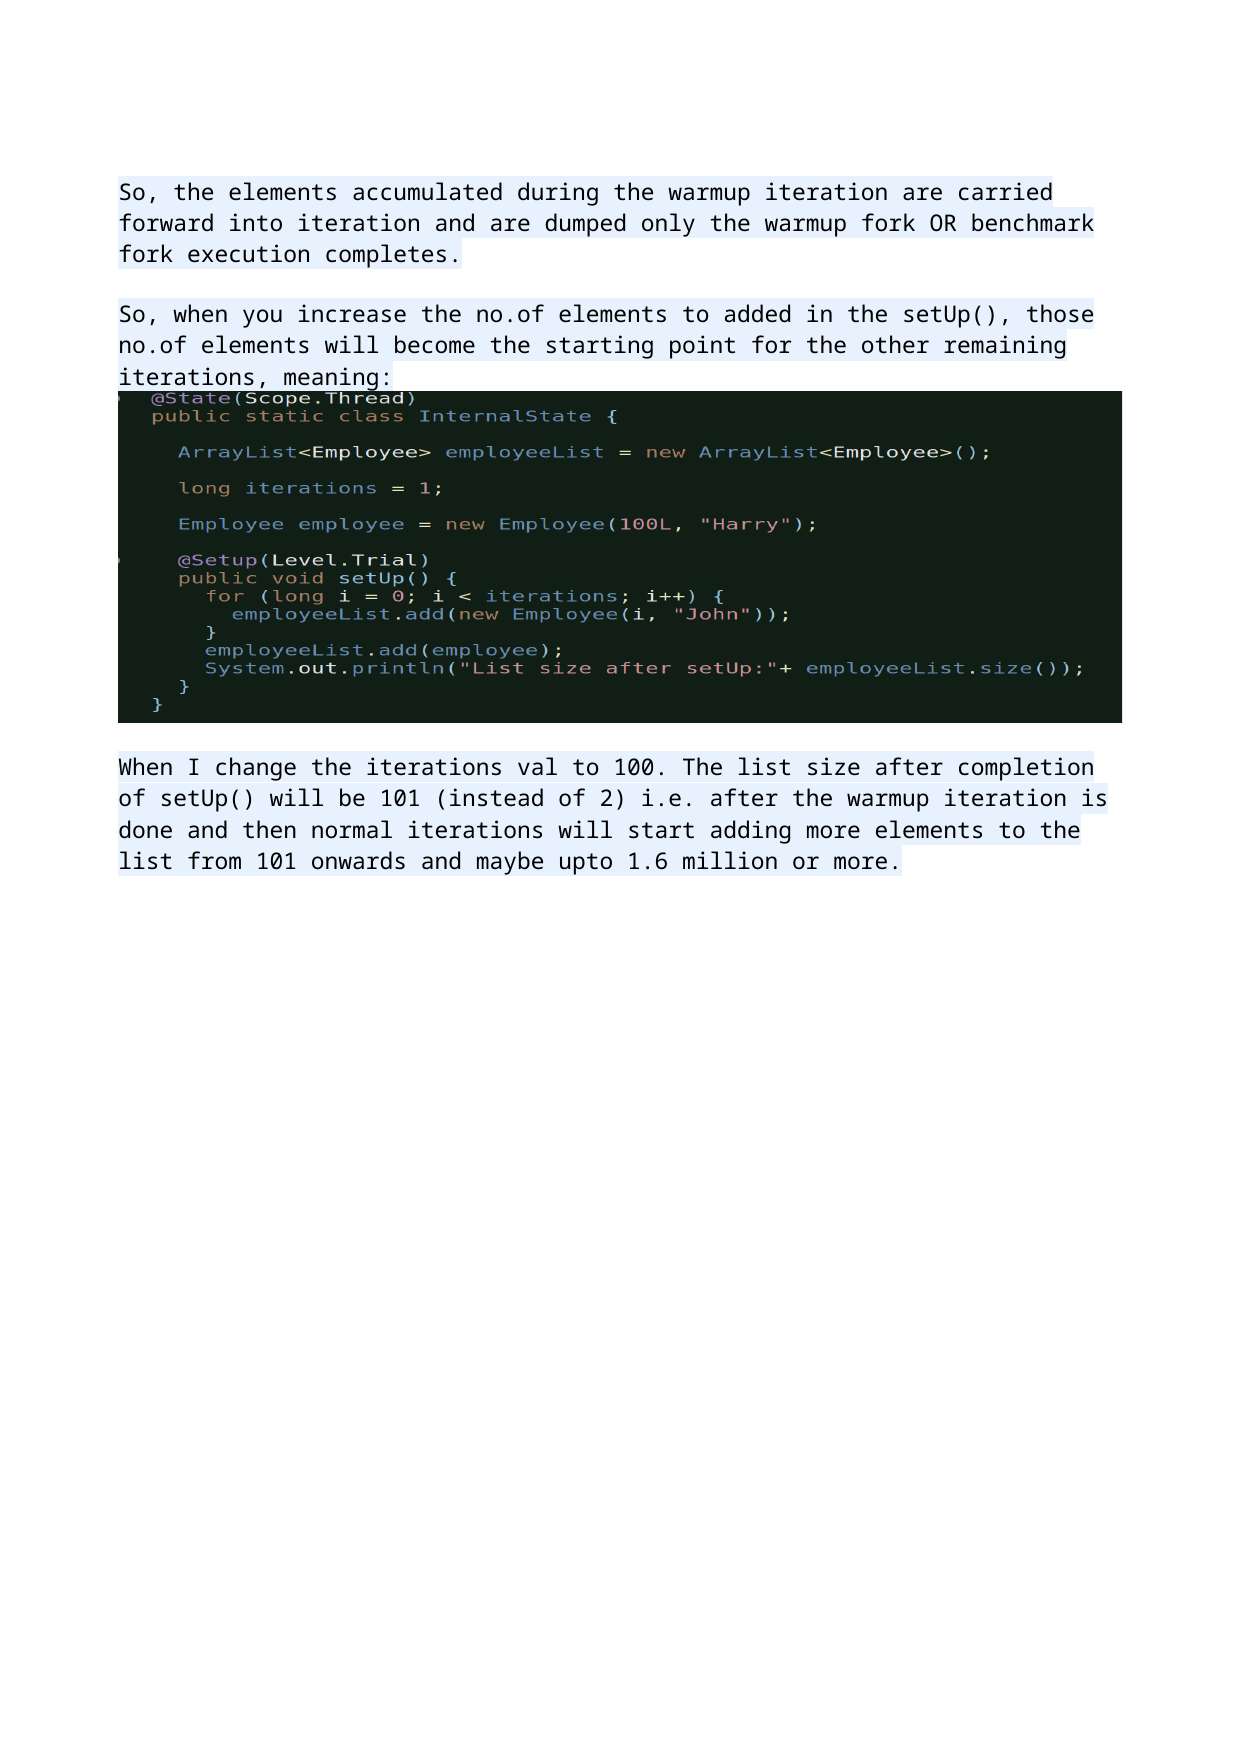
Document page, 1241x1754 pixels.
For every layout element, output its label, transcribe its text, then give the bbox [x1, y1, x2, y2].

text When I change the iterations val to 100. The list size after completion of setUp() will be 101 (instead of 2) i.e. after the warmup iteration is done and then normal iterations will start adding more elements to the list from 101 onwards and maybe upto 1.6 million or more. [118, 751, 1122, 876]
picture [118, 391, 1123, 723]
text So, when you increase the no.of elements to added in the setUp(), those no.of elements will become the starting point for the other remaining iterations, meaning: [118, 298, 1122, 391]
text So, the elements accumulated during the warmup iteration are carried forward into iteration and are dumped only the warmup fork OR benchmark fork execution completes. [118, 176, 1122, 269]
